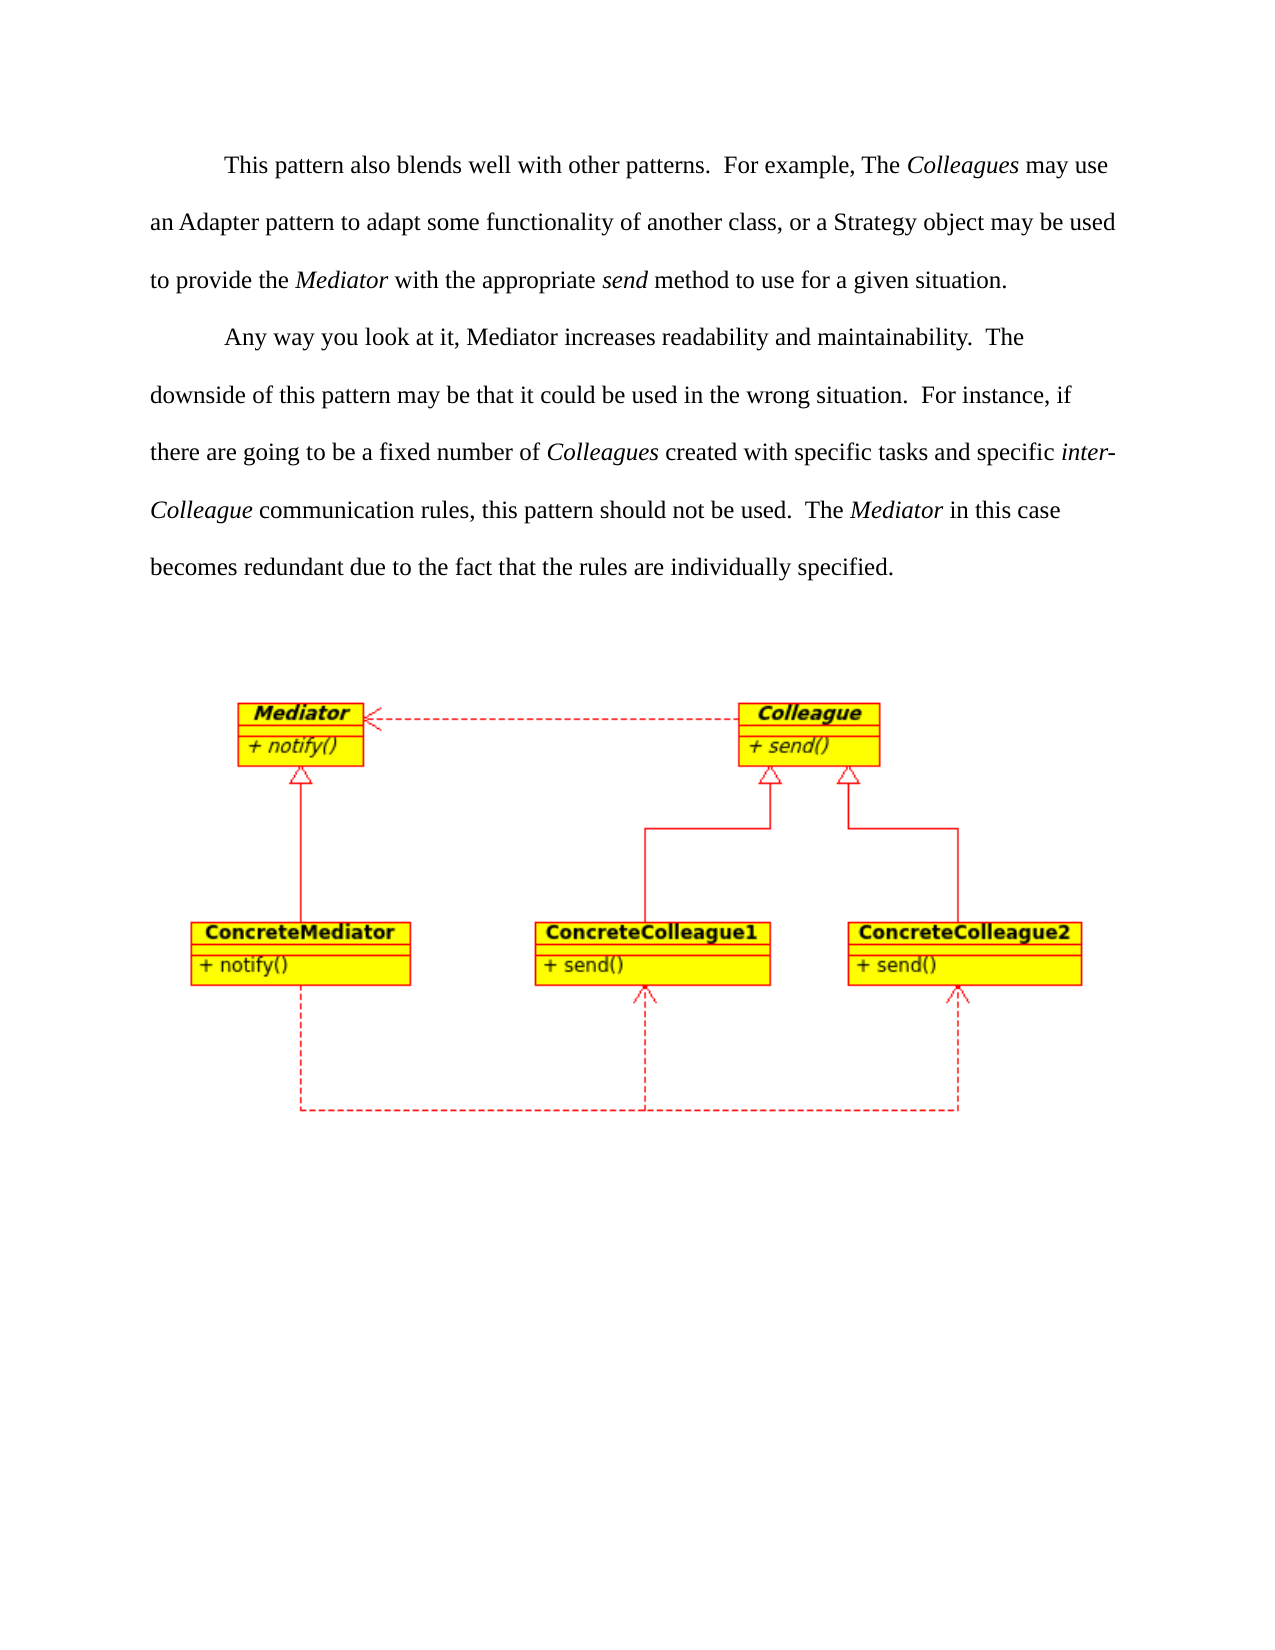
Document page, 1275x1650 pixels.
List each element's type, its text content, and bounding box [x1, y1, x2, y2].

picture [111, 667, 1164, 1149]
text This pattern also blends well with other patterns. For example, The Colleagues may use an Adapter pattern to adapt some functionality of another class, or a Strategy object may be used to provide the Mediator with the appropriate send method to use for a given situation. [150, 150, 1125, 294]
text Any way you look at it, Mediator increases readability and maintainability. The downside of this pattern may be that it could be used in the wrong situation. For instance, if there are going to be a fixed number of Colleagues created with specific tasks and specific inter-Colleague communication rules, this pattern should not be used. The Mediator in this case becomes redundant due to the fact that the rules are individually specified. [150, 322, 1125, 581]
